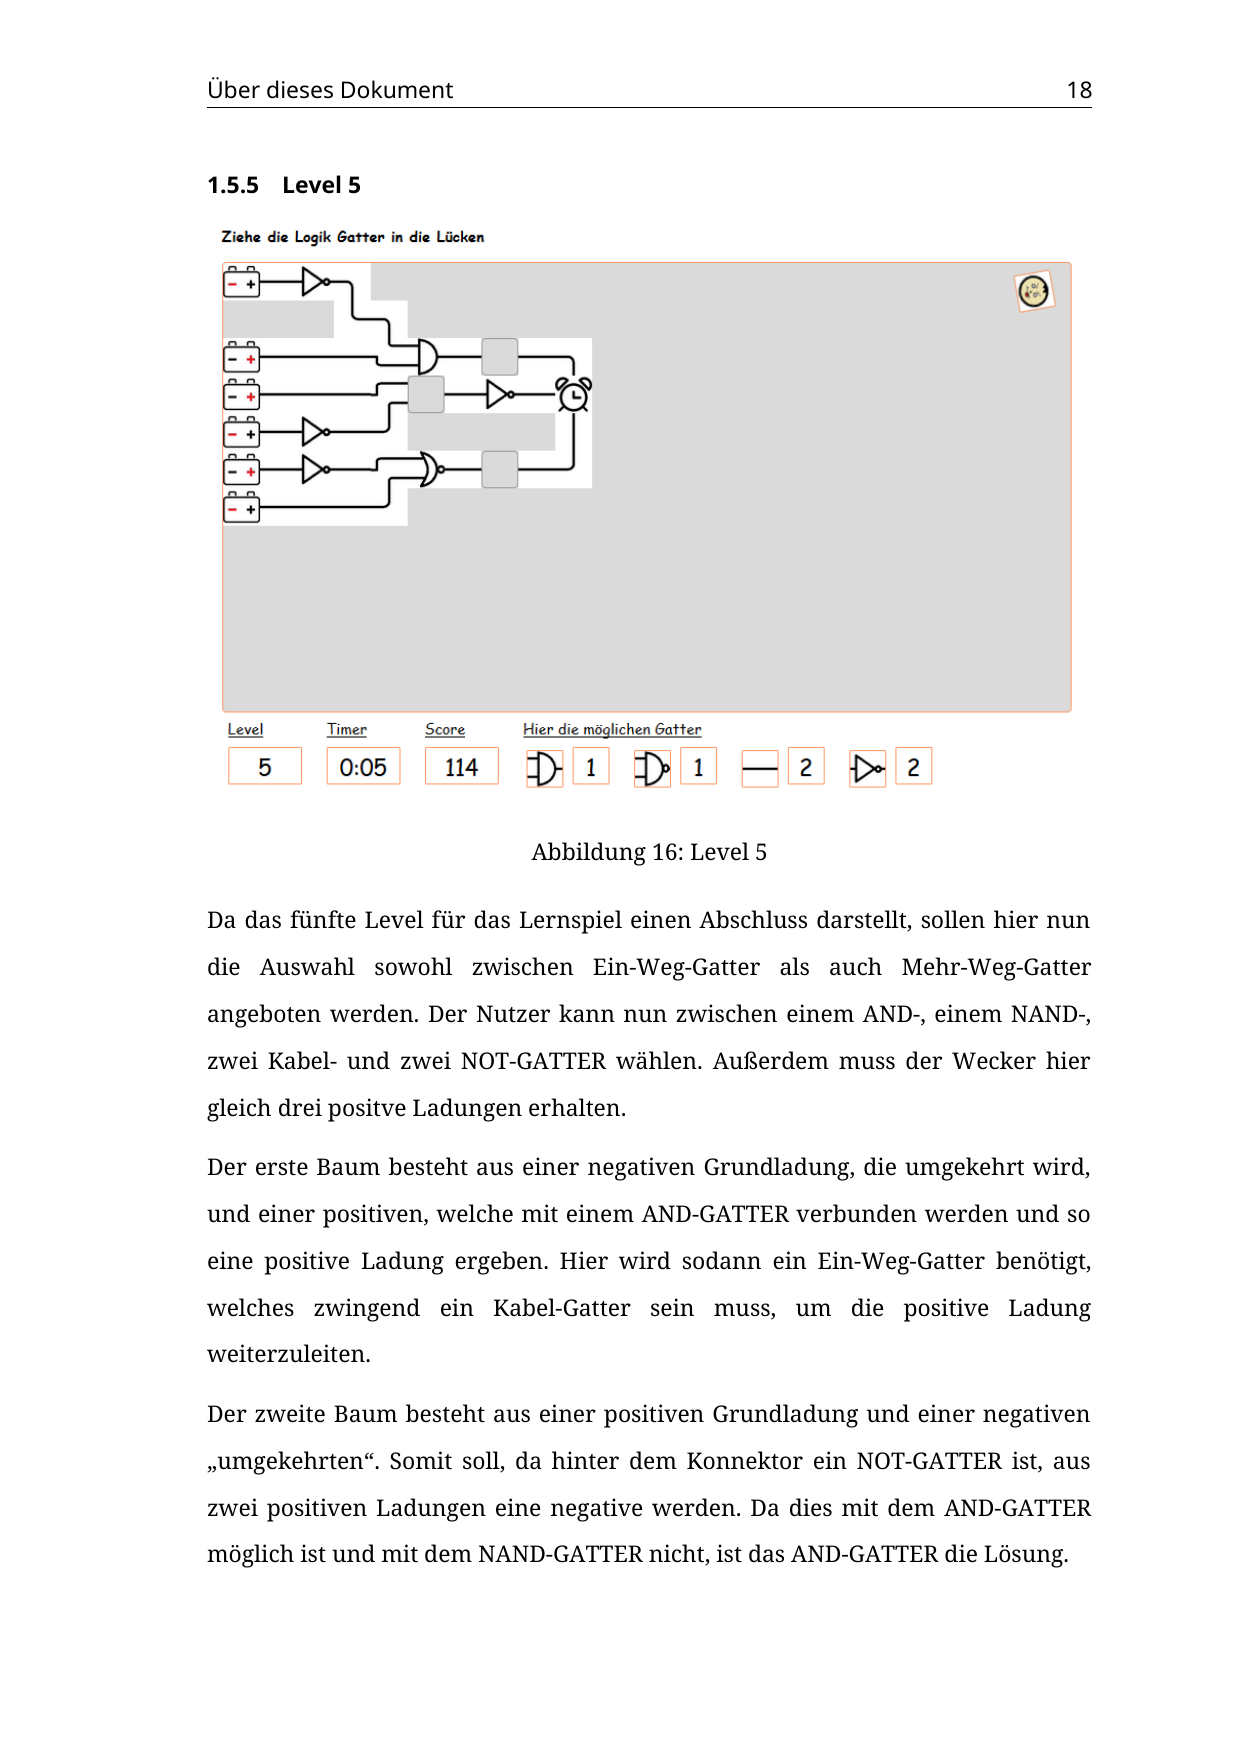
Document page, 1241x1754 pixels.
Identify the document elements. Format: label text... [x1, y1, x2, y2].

subtitle Level 5 [207, 168, 1092, 200]
text Der erste Baum besteht aus einer negativen Grundladung, die umgekehrt wird, und einer positiven, welche mit einem AND-GATTER verbunden werden und so eine positive Ladung ergeben. Hier wird sodann ein Ein-Weg-Gatter benötigt, welches zwingend ein Kabel-Gatter sein muss, um die positive Ladung weiterzuleiten. [207, 1151, 1092, 1370]
text Der zweite Baum besteht aus einer positiven Grundladung und einer negativen „umgekehrten“. Somit soll, da hinter dem Konnektor ein NOT-GATTER ist, aus zwei positiven Ladungen eine negative werden. Da dies mit dem AND-GATTER möglich ist und mit dem NAND-GATTER nicht, ist das AND-GATTER die Lösung. [207, 1398, 1092, 1570]
picture [214, 215, 1085, 821]
text Da das fünfte Level für das Lernspiel einen Abschluss darstellt, sollen hier nun die Auswahl sowohl zwischen Ein-Weg-Gatter als auch Mehr-Weg-Gatter angeboten werden. Der Nutzer kann nun zwischen einem AND-, einem NAND-, zwei Kabel- und zwei NOT-GATTER wählen. Außerdem muss der Wecker hier gleich drei positve Ladungen erhalten. [207, 215, 1092, 1123]
text Abbildung 16: Level 5 [214, 821, 1085, 868]
